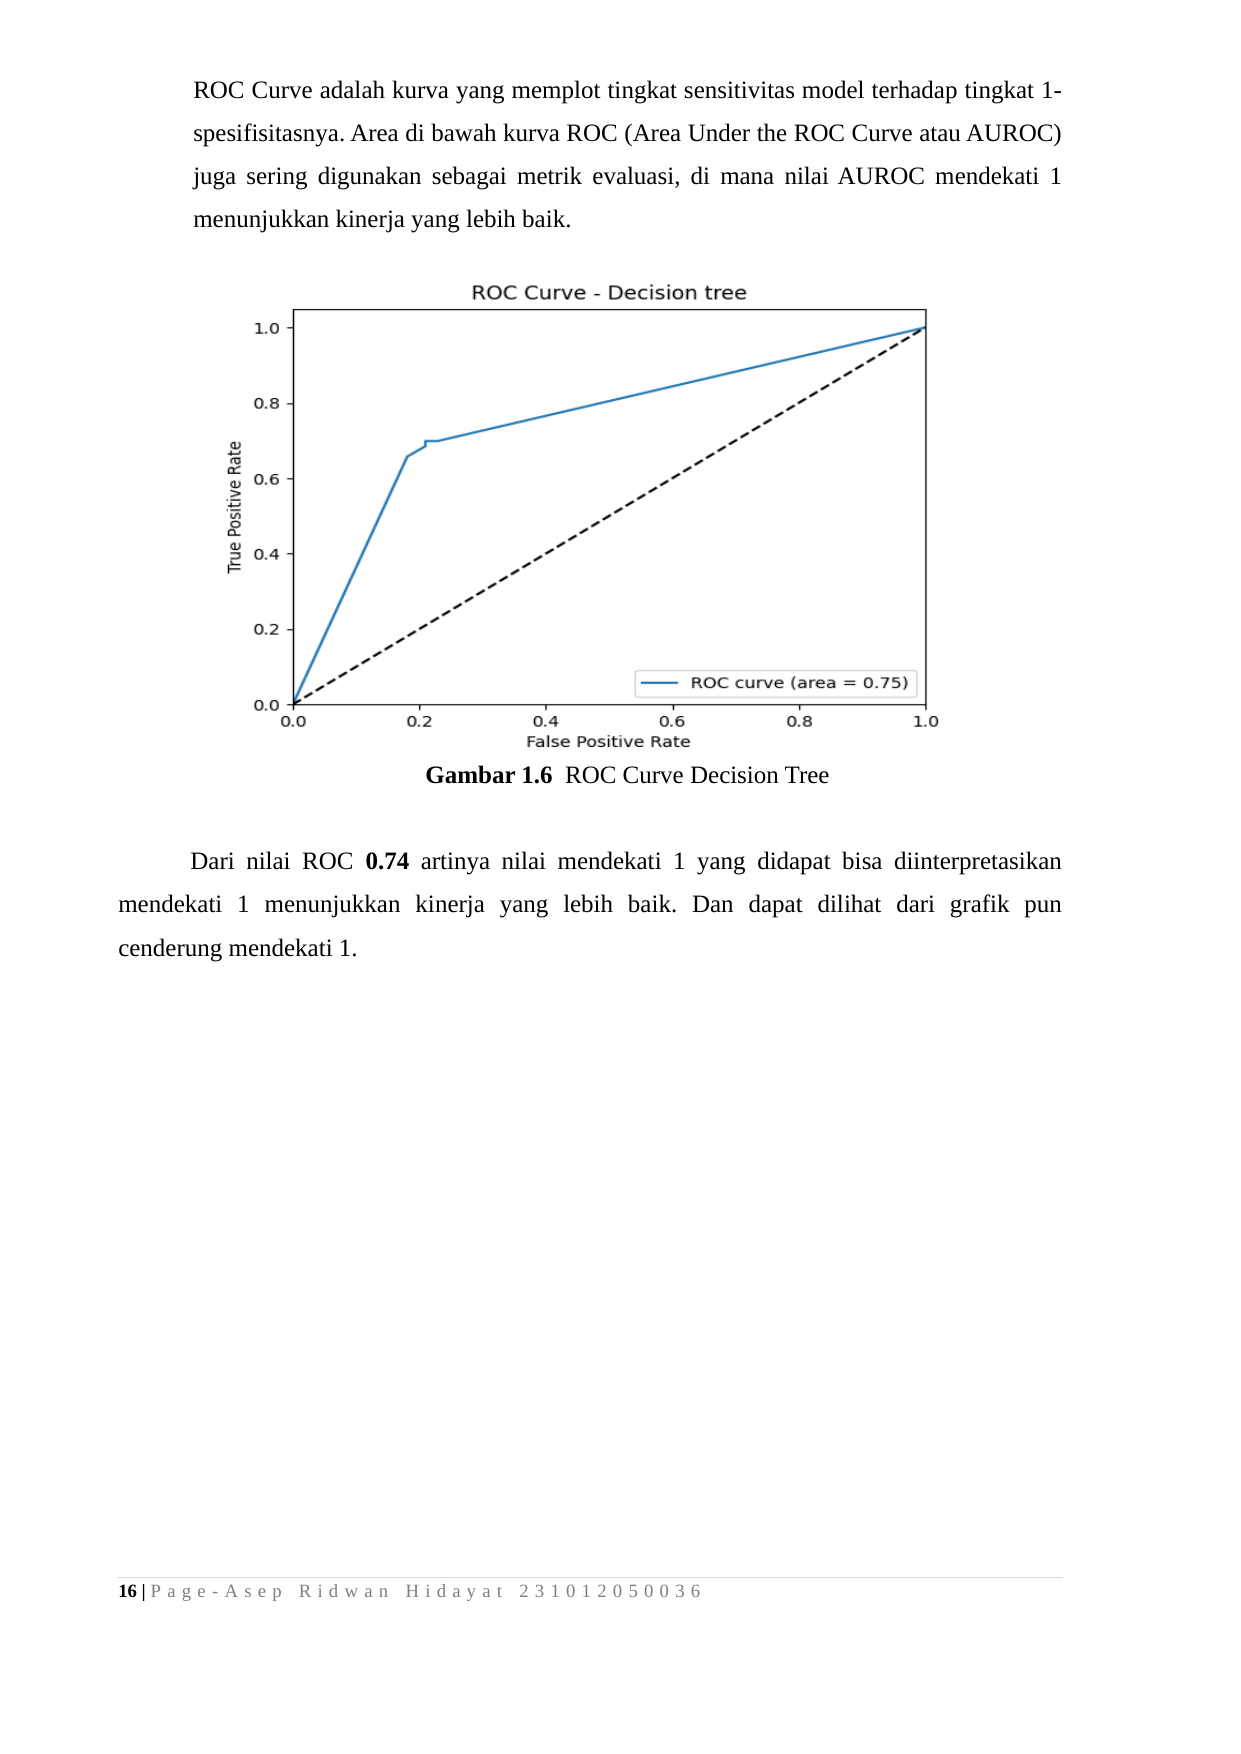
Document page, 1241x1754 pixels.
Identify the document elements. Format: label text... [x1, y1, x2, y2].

text Gambar 1.6 ROC Curve Decision Tree [118, 760, 1063, 789]
list ROC Curve adalah kurva yang memplot tingkat sensitivitas model terhadap tingkat 1-spesifisitasnya. Area di bawah kurva ROC (Area Under the ROC Curve atau AUROC) juga sering digunakan sebagai metrik evaluasi, di mana nilai AUROC mendekati 1 menunjukkan kinerja yang lebih baik. [193, 75, 1063, 233]
list Dari nilai ROC 0.74 artinya nilai mendekati 1 yang didapat bisa diinterpretasikan mendekati 1 menunjukkan kinerja yang lebih baik. Dan dapat dilihat dari grafik pun cenderung mendekati 1. [118, 846, 1063, 961]
